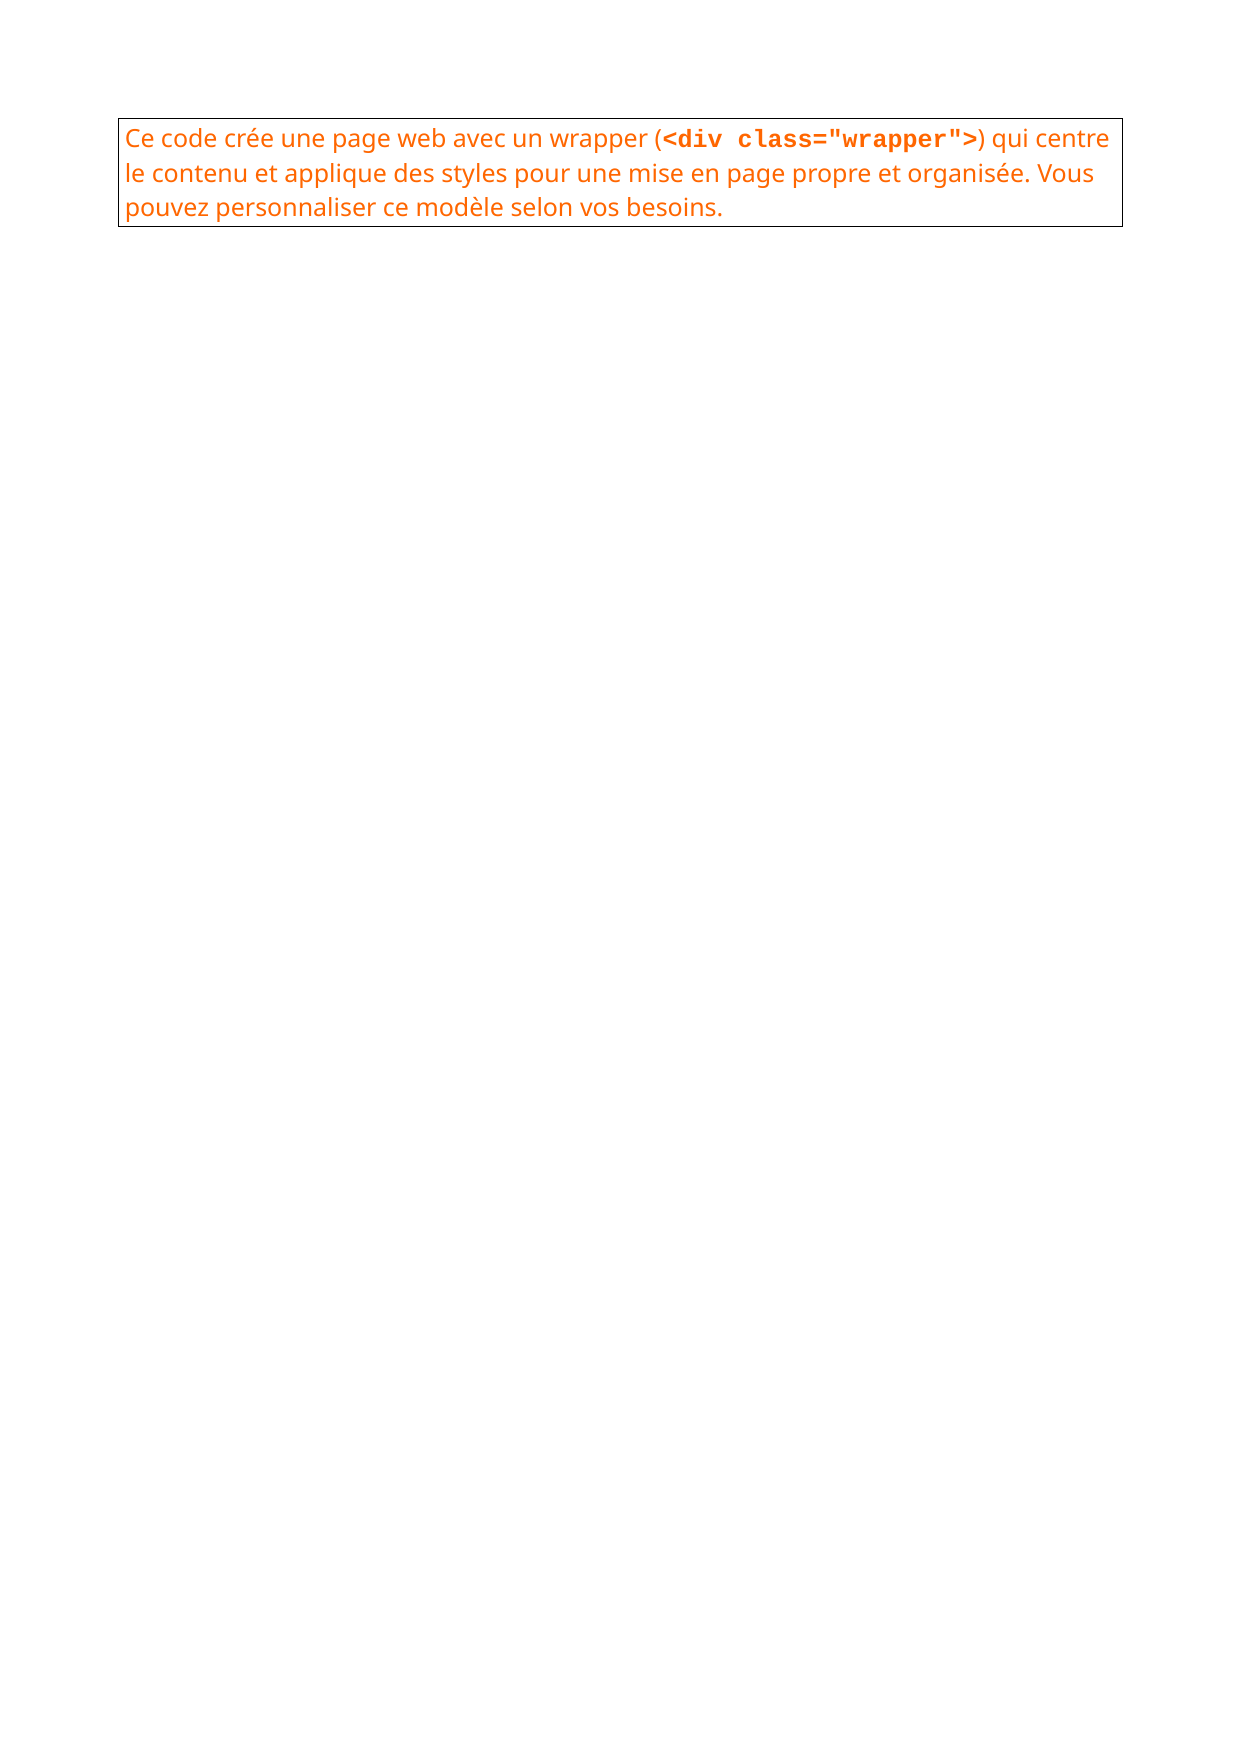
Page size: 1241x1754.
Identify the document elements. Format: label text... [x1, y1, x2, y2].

text Ce code crée une page web avec un wrapper (<div class="wrapper">) qui centre le contenu et applique des styles pour une mise en page propre et organisée. Vous pouvez personnaliser ce modèle selon vos besoins. [119, 119, 1122, 226]
